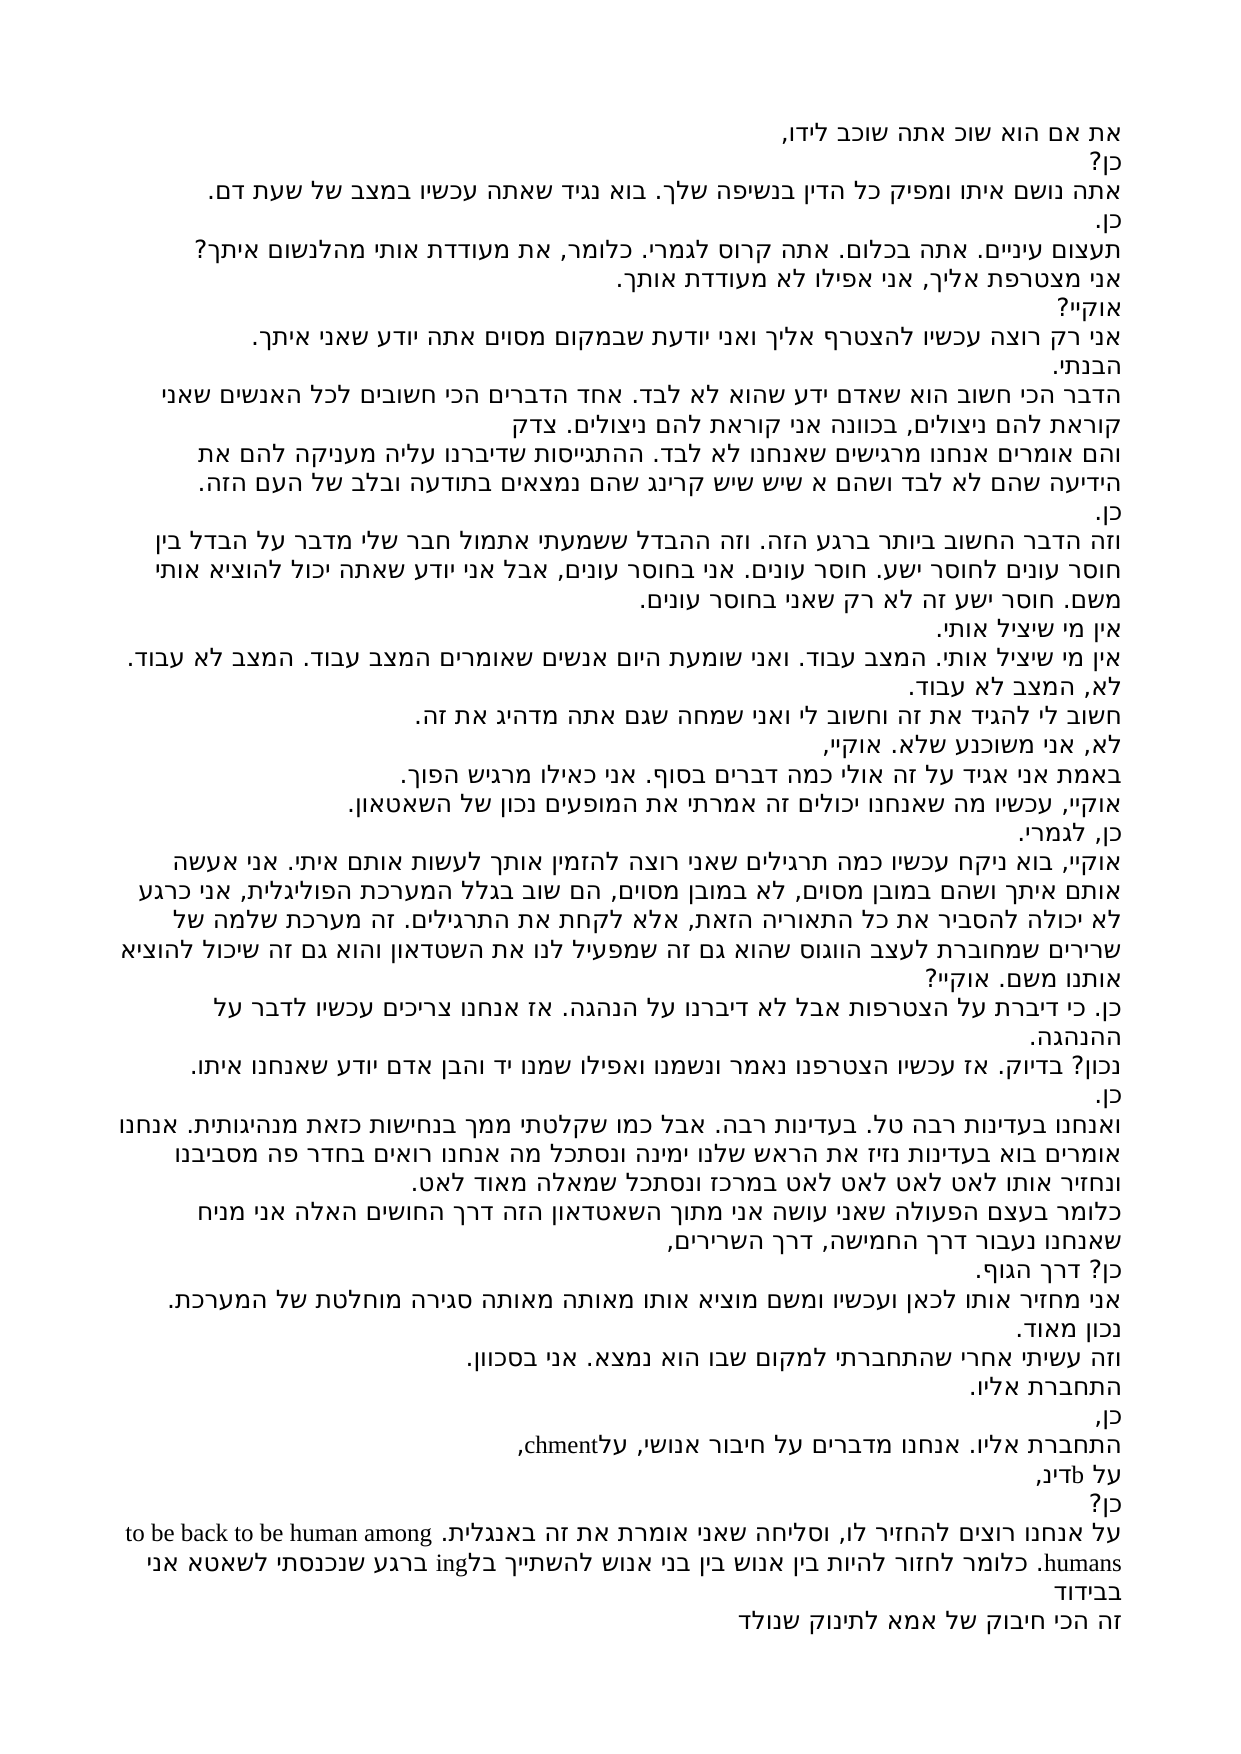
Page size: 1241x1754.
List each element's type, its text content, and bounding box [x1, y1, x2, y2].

text חשוב לי להגיד את זה וחשוב לי ואני שמחה שגם אתה מדהיג את זה. [118, 701, 1122, 731]
text אני רק רוצה עכשיו להצטרף אליך ואני יודעת שבמקום מסוים אתה יודע שאני איתך. [118, 322, 1122, 351]
text אוקיי? [118, 293, 1122, 322]
text אתה נושם איתו ומפיק כל הדין בנשיפה שלך. בוא נגיד שאתה עכשיו במצב של שעת דם. [118, 176, 1122, 206]
text לא, אני משוכנע שלא. אוקיי, [118, 731, 1122, 760]
text וזה עשיתי אחרי שהתחברתי למקום שבו הוא נמצא. אני בסכוון. [118, 1343, 1122, 1372]
text כן. [118, 497, 1122, 526]
text נכון? בדיוק. אז עכשיו הצטרפנו נאמר ונשמנו ואפילו שמנו יד והבן אדם יודע שאנחנו איתו. [118, 1051, 1122, 1081]
text והם אומרים אנחנו מרגישים שאנחנו לא לבד. ההתגייסות שדיברנו עליה מעניקה להם את הידיעה שהם לא לבד ושהם א שיש שיש קרינג שהם נמצאים בתודעה ובלב של העם הזה. [118, 439, 1122, 497]
text ואנחנו בעדינות רבה טל. בעדינות רבה. אבל כמו שקלטתי ממך בנחישות כזאת מנהיגותית. אנחנו אומרים בוא בעדינות נזיז את הראש שלנו ימינה ונסתכל מה אנחנו רואים בחדר פה מסביבנו [118, 1110, 1122, 1168]
text הדבר הכי חשוב הוא שאדם ידע שהוא לא לבד. אחד הדברים הכי חשובים לכל האנשים שאני קוראת להם ניצולים, בכוונה אני קוראת להם ניצולים. צדק [118, 381, 1122, 439]
text וזה הדבר החשוב ביותר ברגע הזה. וזה ההבדל ששמעתי אתמול חבר שלי מדבר על הבדל בין חוסר עונים לחוסר ישע. חוסר עונים. אני בחוסר עונים, אבל אני יודע שאתה יכול להוציא אותי משם. חוסר ישע זה לא רק שאני בחוסר עונים. [118, 526, 1122, 614]
text ונחזיר אותו לאט לאט לאט לאט במרכז ונסתכל שמאלה מאוד לאט. [118, 1168, 1122, 1197]
text כלומר בעצם הפעולה שאני עושה אני מתוך השאטדאון הזה דרך החושים האלה אני מניח שאנחנו נעבור דרך החמישה, דרך השרירים, [118, 1197, 1122, 1256]
text לא, המצב לא עבוד. [118, 672, 1122, 701]
text על אנחנו רוצים להחזיר לו, וסליחה שאני אומרת את זה באנגלית. to be back to be human among humans. כלומר לחזור להיות בין אנוש בין בני אנוש להשתייך בלing ברגע שנכנסתי לשאטא אני בבידוד [118, 1518, 1122, 1606]
text כן. [118, 1081, 1122, 1110]
text הבנתי. [118, 351, 1122, 381]
text תעצום עיניים. אתה בכלום. אתה קרוס לגמרי. כלומר, את מעודדת אותי מהלנשום איתך? [118, 235, 1122, 264]
text את אם הוא שוכ אתה שוכב לידו, [118, 118, 1122, 147]
text כן. כי דיברת על הצטרפות אבל לא דיברנו על הנהגה. אז אנחנו צריכים עכשיו לדבר על ההנהגה. [118, 993, 1122, 1051]
text כן. [118, 206, 1122, 235]
text אוקיי, עכשיו מה שאנחנו יכולים זה אמרתי את המופעים נכון של השאטאון. [118, 789, 1122, 818]
text באמת אני אגיד על זה אולי כמה דברים בסוף. אני כאילו מרגיש הפוך. [118, 760, 1122, 789]
text על bדינ, [118, 1460, 1122, 1489]
text אני מחזיר אותו לכאן ועכשיו ומשם מוציא אותו מאותה מאותה סגירה מוחלטת של המערכת. [118, 1285, 1122, 1314]
text אין מי שיציל אותי. המצב עבוד. ואני שומעת היום אנשים שאומרים המצב עבוד. המצב לא עבוד. [118, 643, 1122, 672]
text זה הכי חיבוק של אמא לתינוק שנולד [118, 1606, 1122, 1635]
text אין מי שיציל אותי. [118, 614, 1122, 643]
text נכון מאוד. [118, 1314, 1122, 1343]
text כן, [118, 1401, 1122, 1431]
text אני מצטרפת אליך, אני אפילו לא מעודדת אותך. [118, 264, 1122, 293]
text כן? [118, 1489, 1122, 1518]
text כן? [118, 147, 1122, 176]
text כן, לגמרי. [118, 818, 1122, 847]
text התחברת אליו. [118, 1372, 1122, 1401]
text כן? דרך הגוף. [118, 1256, 1122, 1285]
text התחברת אליו. אנחנו מדברים על חיבור אנושי, עלchment, [118, 1431, 1122, 1460]
text אוקיי, בוא ניקח עכשיו כמה תרגילים שאני רוצה להזמין אותך לעשות אותם איתי. אני אעשה אותם איתך ושהם במובן מסוים, לא במובן מסוים, הם שוב בגלל המערכת הפוליגלית, אני כרגע לא יכולה להסביר את כל התאוריה הזאת, אלא לקחת את התרגילים. זה מערכת שלמה של שרירים שמחוברת לעצב הווגוס שהוא גם זה שמפעיל לנו את השטדאון והוא גם זה שיכול להוציא אותנו משם. אוקיי? [118, 847, 1122, 993]
